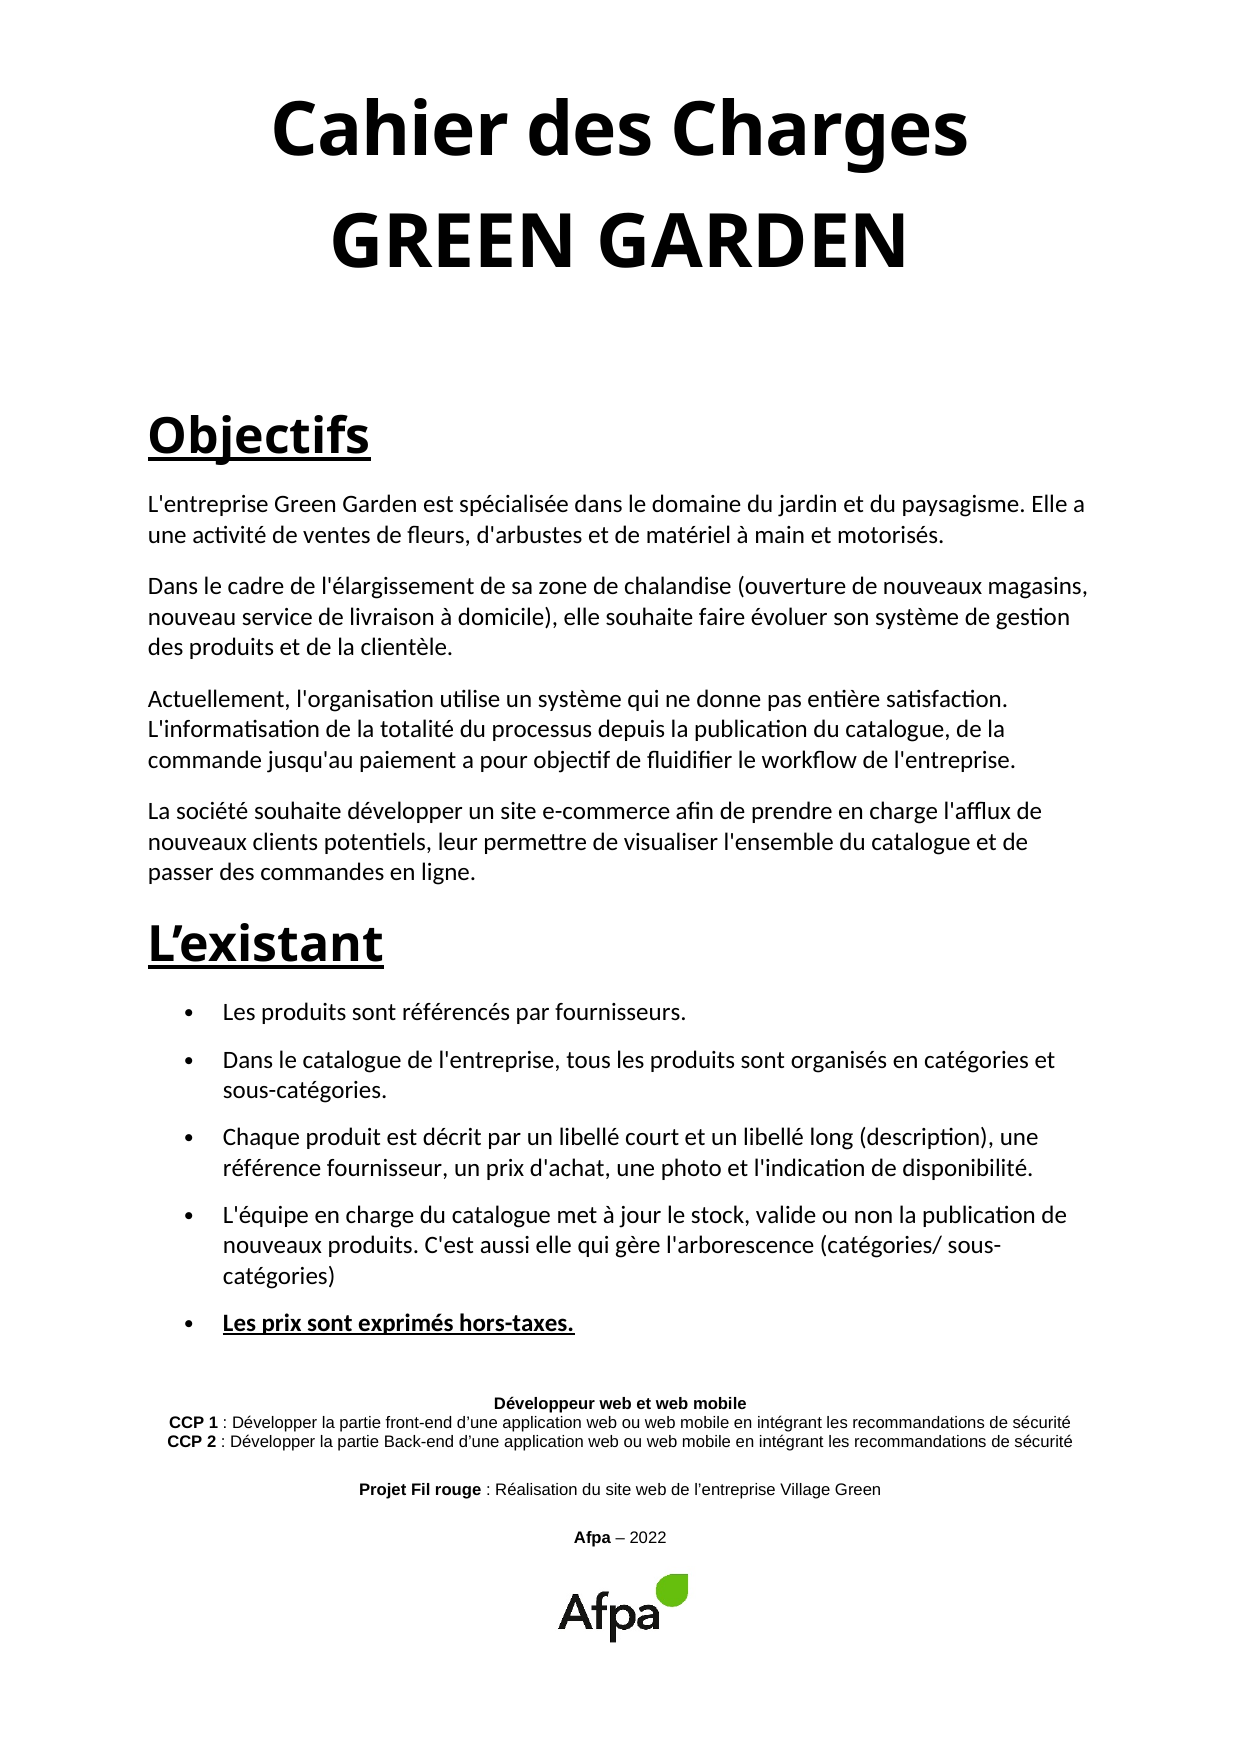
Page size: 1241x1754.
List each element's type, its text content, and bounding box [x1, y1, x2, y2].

text Cahier des Charges [148, 75, 1093, 177]
subtitle GREEN GARDEN [148, 188, 1093, 290]
list L'équipe en charge du catalogue met à jour le stock, valide ou non la publication de nouveaux produits. C'est aussi elle qui gère l'arborescence (catégories/ sous-catégories) [185, 1199, 1093, 1291]
list Chaque produit est décrit par un libellé court et un libellé long (description), une référence fournisseur, un prix d'achat, une photo et l'indication de disponibilité. [185, 1121, 1093, 1182]
list Les produits sont référencés par fournisseurs. [185, 997, 1093, 1027]
subtitle Objectifs [148, 399, 1093, 468]
subtitle Dans le cadre de l'élargissement de sa zone de chalandise (ouverture de nouveaux magasins, nouveau service de livraison à domicile), elle souhaite faire évoluer son système de gestion des produits et de la clientèle. [148, 570, 1093, 662]
subtitle Actuellement, l'organisation utilise un système qui ne donne pas entière satisfaction. L'informatisation de la totalité du processus depuis la publication du catalogue, de la commande jusqu'au paiement a pour objectif de fluidifier le workflow de l'entreprise. [148, 683, 1093, 774]
subtitle La société souhaite développer un site e-commerce afin de prendre en charge l'afflux de nouveaux clients potentiels, leur permettre de visualiser l'ensemble du catalogue et de passer des commandes en ligne. [148, 795, 1093, 887]
list Dans le catalogue de l'entreprise, tous les produits sont organisés en catégories et sous-catégories. [185, 1044, 1093, 1105]
subtitle L’existant [148, 908, 1093, 976]
subtitle L'entreprise Green Garden est spécialisée dans le domaine du jardin et du paysagisme. Elle a une activité de ventes de fleurs, d'arbustes et de matériel à main et motorisés. [148, 488, 1093, 549]
list Les prix sont exprimés hors-taxes. [185, 1307, 1093, 1338]
